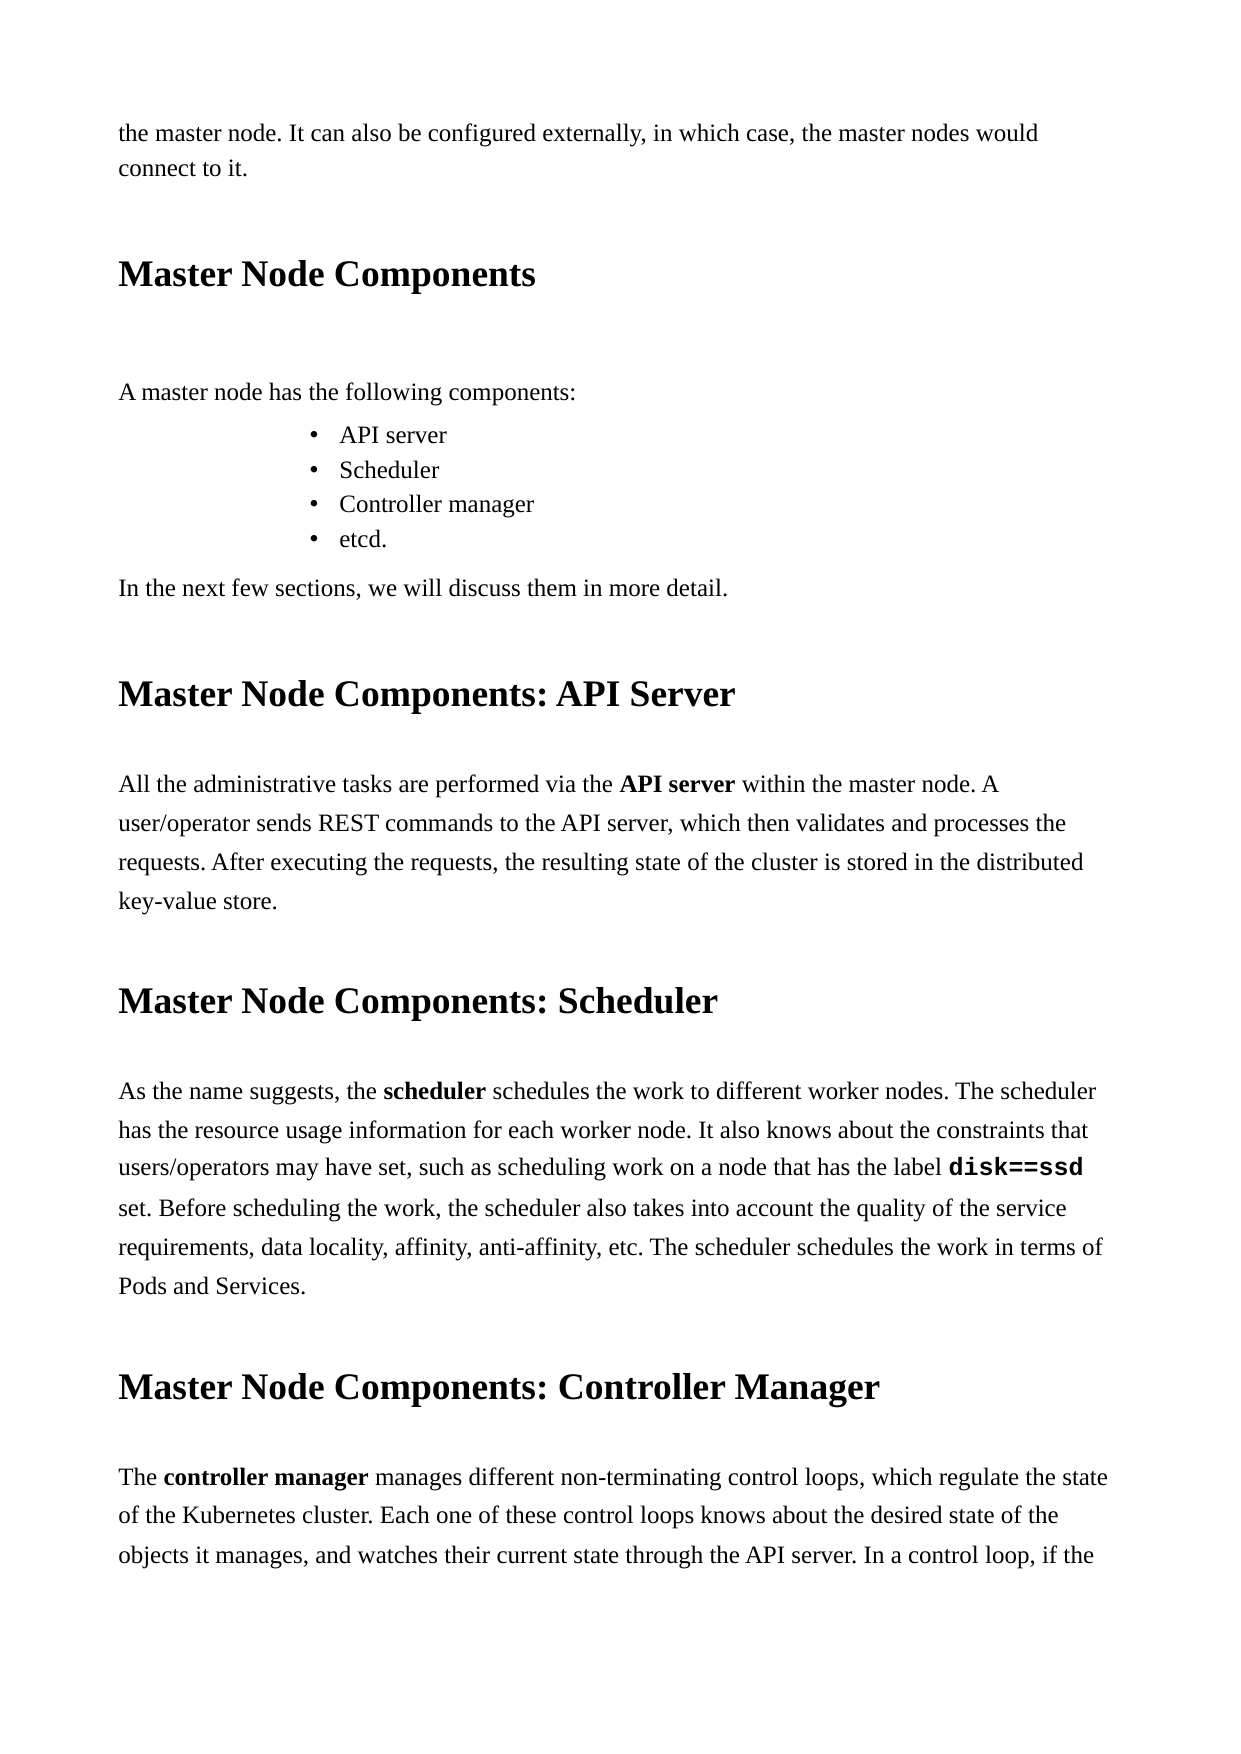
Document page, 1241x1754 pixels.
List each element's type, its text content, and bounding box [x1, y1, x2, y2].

text In the next few sections, we will discuss them in more detail. [118, 573, 1122, 602]
list Scheduler [309, 455, 1122, 484]
text the master node. It can also be configured externally, in which case, the master nodes would connect to it. [118, 118, 1122, 181]
subtitle Master Node Components: Controller Manager [118, 1364, 1122, 1407]
subtitle Master Node Components: API Server [118, 672, 1122, 715]
text The controller manager manages different non-terminating control loops, which regulate the state of the Kubernetes cluster. Each one of these control loops knows about the desired state of the objects it manages, and watches their current state through the API server. In a control loop, if the [118, 1451, 1122, 1568]
text A master node has the following components: [118, 367, 1122, 406]
list etcd. [309, 524, 1122, 553]
subtitle Master Node Components [118, 251, 1122, 294]
list Controller manager [309, 489, 1122, 518]
subtitle Master Node Components: Scheduler [118, 979, 1122, 1022]
list API server [309, 421, 1122, 449]
text As the name suggests, the scheduler schedules the work to different worker nodes. The scheduler has the resource usage information for each worker node. It also knows about the constraints that users/operators may have set, such as scheduling work on a node that has the label disk==ssd set. Before scheduling the work, the scheduler also takes into account the quality of the service requirements, data locality, affinity, anti-affinity, etc. The scheduler schedules the work in terms of Pods and Services. [118, 1066, 1122, 1300]
text All the administrative tasks are performed via the API server within the master node. A user/operator sends REST commands to the API server, which then validates and processes the requests. After executing the requests, the resulting state of the cluster is stored in the distributed key-value store. [118, 758, 1122, 915]
